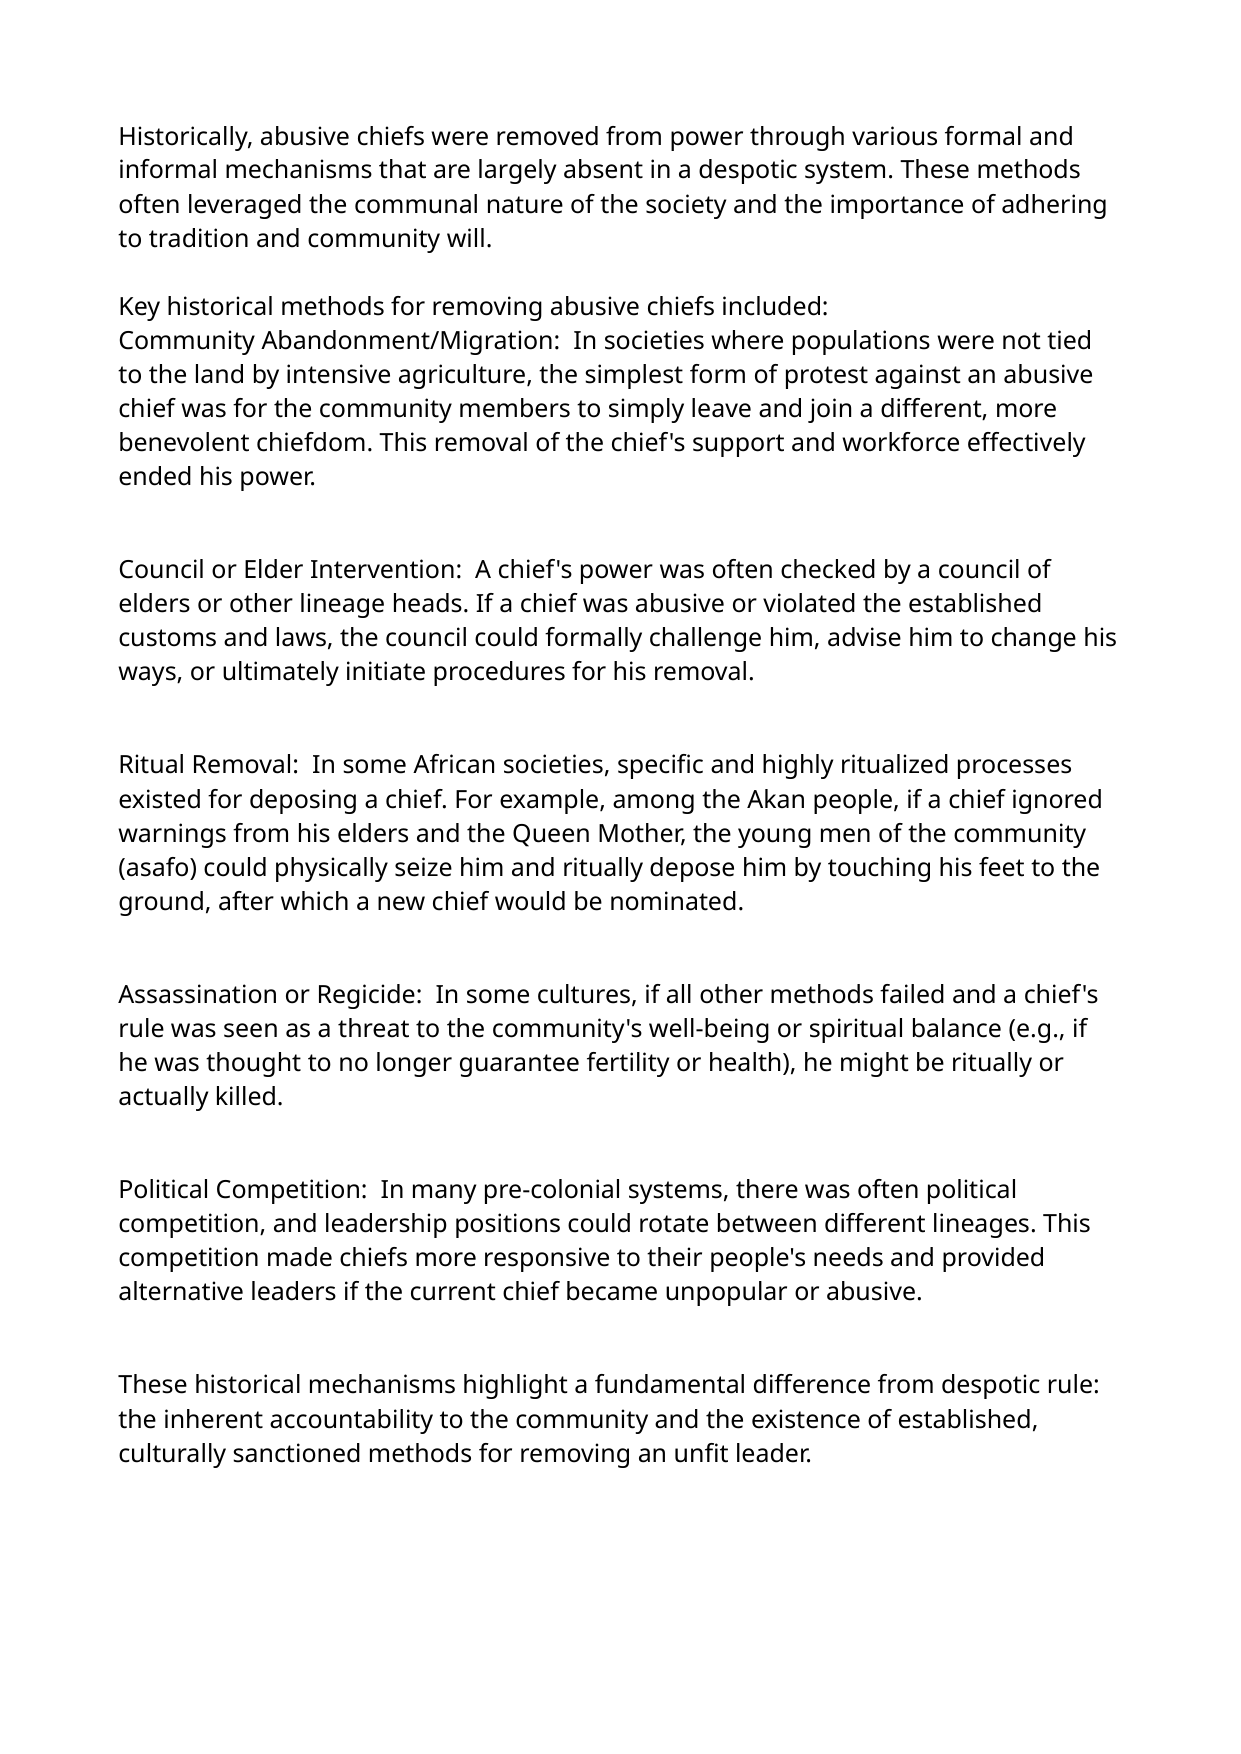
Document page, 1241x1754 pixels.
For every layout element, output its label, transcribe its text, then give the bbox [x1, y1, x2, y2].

text Assassination or Regicide: In some cultures, if all other methods failed and a chief's rule was seen as a threat to the community's well-being or spiritual balance (e.g., if he was thought to no longer guarantee fertility or health), he might be ritually or actually killed. [118, 977, 1122, 1113]
text Historically, abusive chiefs were removed from power through various formal and informal mechanisms that are largely absent in a despotic system. These methods often leveraged the communal nature of the society and the importance of adhering to tradition and community will. [118, 118, 1122, 254]
text Political Competition: In many pre-colonial systems, there was often political competition, and leadership positions could rotate between different lineages. This competition made chiefs more responsive to their people's needs and provided alternative leaders if the current chief became unpopular or abusive. [118, 1172, 1122, 1308]
text These historical mechanisms highlight a fundamental difference from despotic rule: the inherent accountability to the community and the existence of established, culturally sanctioned methods for removing an unfit leader. [118, 1367, 1122, 1469]
text Council or Elder Intervention: A chief's power was often checked by a council of elders or other lineage heads. If a chief was abusive or violated the established customs and laws, the council could formally challenge him, advise him to change his ways, or ultimately initiate procedures for his removal. [118, 552, 1122, 688]
text Key historical methods for removing abusive chiefs included: [118, 288, 1122, 322]
text Ritual Removal: In some African societies, specific and highly ritualized processes existed for deposing a chief. For example, among the Akan people, if a chief ignored warnings from his elders and the Queen Mother, the young men of the community (asafo) could physically seize him and ritually depose him by touching his feet to the ground, after which a new chief would be nominated. [118, 747, 1122, 917]
text Community Abandonment/Migration: In societies where populations were not tied to the land by intensive agriculture, the simplest form of protest against an abusive chief was for the community members to simply leave and join a different, more benevolent chiefdom. This removal of the chief's support and workforce effectively ended his power. [118, 322, 1122, 493]
